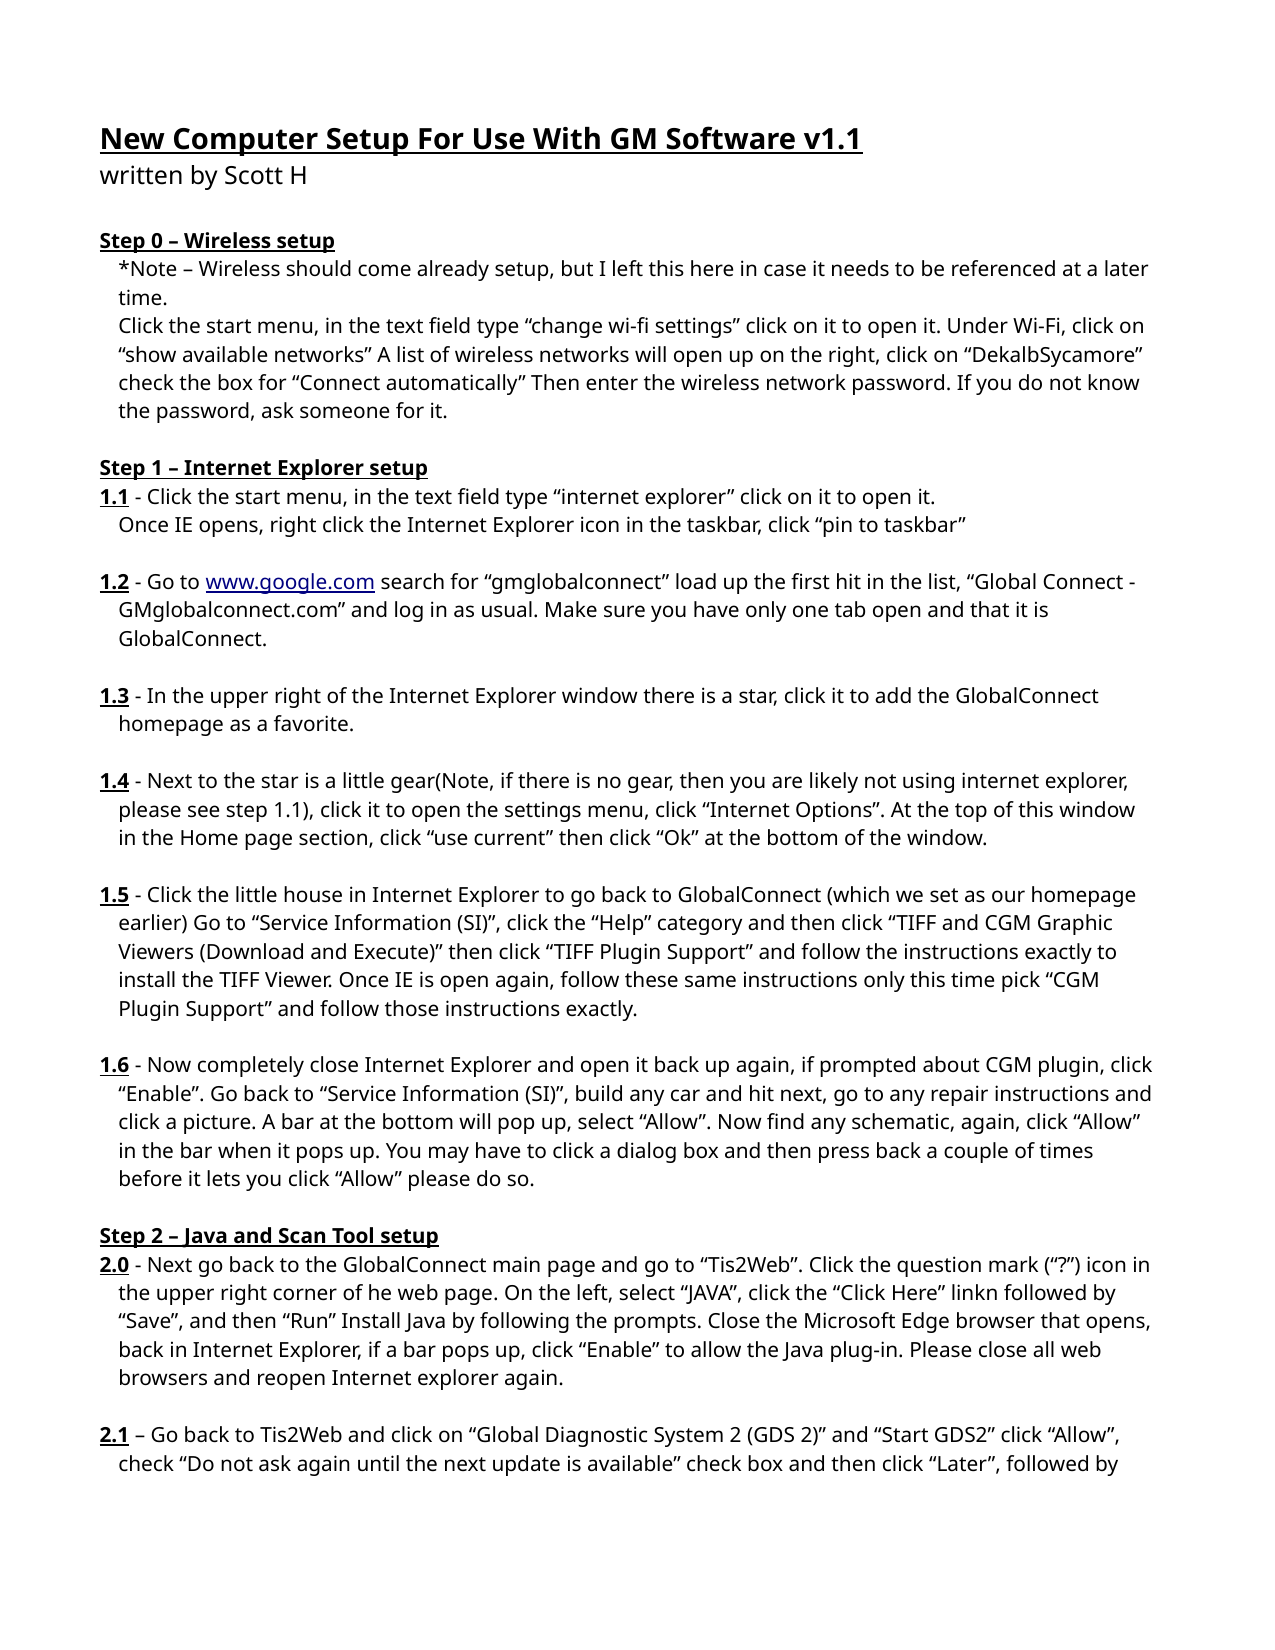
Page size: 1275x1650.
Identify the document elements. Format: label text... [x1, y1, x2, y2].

text 1.3 - In the upper right of the Internet Explorer window there is a star, click it to add the GlobalConnect homepage as a favorite. [99, 681, 1157, 738]
text Step 2 – Java and Scan Tool setup [99, 1221, 1157, 1250]
text 1.2 - Go to www.google.com search for “gmglobalconnect” load up the first hit in the list, “Global Connect - GMglobalconnect.com” and log in as usual. Make sure you have only one tab open and that it is GlobalConnect. [99, 567, 1157, 652]
text 1.5 - Click the little house in Internet Explorer to go back to GlobalConnect (which we set as our homepage earlier) Go to “Service Information (SI)”, click the “Help” category and then click “TIFF and CGM Graphic Viewers (Download and Execute)” then click “TIFF Plugin Support” and follow the instructions exactly to install the TIFF Viewer. Once IE is open again, follow these same instructions only this time pick “CGM Plugin Support” and follow those instructions exactly. [99, 880, 1157, 1022]
text 2.0 - Next go back to the GlobalConnect main page and go to “Tis2Web”. Click the question mark (“?”) icon in the upper right corner of he web page. On the left, select “JAVA”, click the “Click Here” linkn followed by “Save”, and then “Run” Install Java by following the prompts. Close the Microsoft Edge browser that opens, back in Internet Explorer, if a bar pops up, click “Enable” to allow the Java plug-in. Please close all web browsers and reopen Internet explorer again. [99, 1250, 1157, 1392]
text Once IE opens, right click the Internet Explorer icon in the taskbar, click “pin to taskbar” [118, 510, 1157, 539]
text New Computer Setup For Use With GM Software v1.1 [99, 118, 1157, 158]
text Click the start menu, in the text field type “change wi-fi settings” click on it to open it. Under Wi-Fi, click on “show available networks” A list of wireless networks will open up on the right, click on “DekalbSycamore” check the box for “Connect automatically” Then enter the wireless network password. If you do not know the password, ask someone for it. [118, 311, 1157, 425]
text Step 0 – Wireless setup [99, 226, 1157, 254]
text 2.1 – Go back to Tis2Web and click on “Global Diagnostic System 2 (GDS 2)” and “Start GDS2” click “Allow”, check “Do not ask again until the next update is available” check box and then click “Later”, followed by [99, 1420, 1157, 1477]
text *Note – Wireless should come already setup, but I left this here in case it needs to be referenced at a later time. [118, 254, 1157, 311]
text 1.1 - Click the start menu, in the text field type “internet explorer” click on it to open it. [99, 482, 1157, 510]
text 1.4 - Next to the star is a little gear(Note, if there is no gear, then you are likely not using internet explorer, please see step 1.1), click it to open the settings menu, click “Internet Options”. At the top of this window in the Home page section, click “use current” then click “Ok” at the bottom of the window. [99, 766, 1157, 852]
text Step 1 – Internet Explorer setup [99, 453, 1157, 482]
text written by Scott H [99, 158, 1157, 192]
text 1.6 - Now completely close Internet Explorer and open it back up again, if prompted about CGM plugin, click “Enable”. Go back to “Service Information (SI)”, build any car and hit next, go to any repair instructions and click a picture. A bar at the bottom will pop up, select “Allow”. Now find any schematic, again, click “Allow” in the bar when it pops up. You may have to click a dialog box and then press back a couple of times before it lets you click “Allow” please do so. [99, 1051, 1157, 1193]
